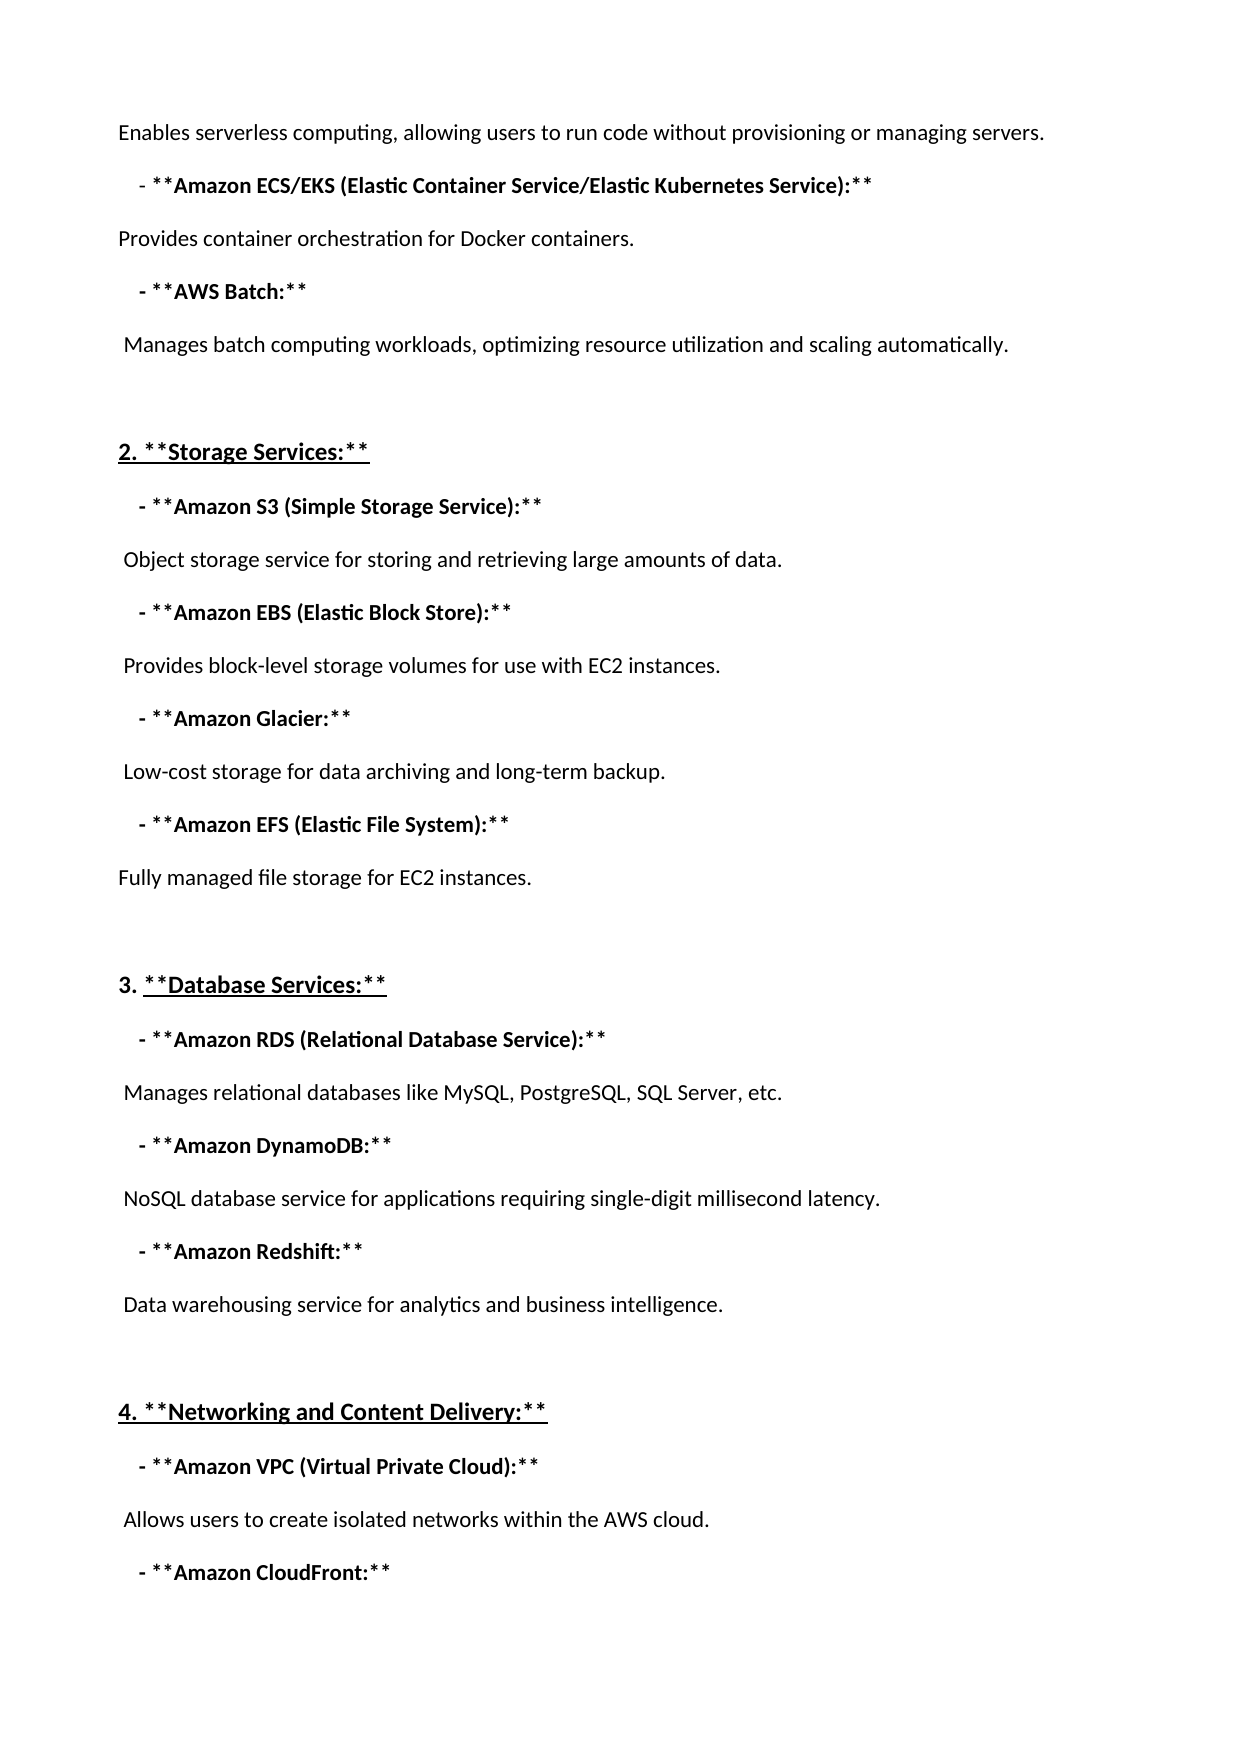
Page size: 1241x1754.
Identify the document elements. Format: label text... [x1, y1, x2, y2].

text - **Amazon CloudFront:** [118, 1558, 1122, 1586]
text - **Amazon DynamoDB:** [118, 1131, 1122, 1159]
text - **Amazon Redshift:** [118, 1237, 1122, 1265]
text Provides block-level storage volumes for use with EC2 instances. [118, 651, 1122, 679]
text - **Amazon EFS (Elastic File System):** [118, 810, 1122, 838]
text - **Amazon VPC (Virtual Private Cloud):** [118, 1452, 1122, 1480]
text - **Amazon S3 (Simple Storage Service):** [118, 492, 1122, 520]
text Allows users to create isolated networks within the AWS cloud. [118, 1505, 1122, 1533]
text 2. **Storage Services:** [118, 436, 1122, 467]
text Object storage service for storing and retrieving large amounts of data. [118, 545, 1122, 573]
text Enables serverless computing, allowing users to run code without provisioning or managing servers. [118, 118, 1122, 146]
text - **Amazon RDS (Relational Database Service):** [118, 1025, 1122, 1053]
text Low-cost storage for data archiving and long-term backup. [118, 757, 1122, 785]
text 3. **Database Services:** [118, 969, 1122, 1000]
text - **Amazon Glacier:** [118, 704, 1122, 732]
text - **AWS Batch:** [118, 277, 1122, 305]
text NoSQL database service for applications requiring single-digit millisecond latency. [118, 1184, 1122, 1212]
text - **Amazon ECS/EKS (Elastic Container Service/Elastic Kubernetes Service):** [118, 171, 1122, 199]
text Provides container orchestration for Docker containers. [118, 224, 1122, 252]
text Data warehousing service for analytics and business intelligence. [118, 1290, 1122, 1318]
text Fully managed file storage for EC2 instances. [118, 863, 1122, 891]
text 4. **Networking and Content Delivery:** [118, 1396, 1122, 1427]
text Manages relational databases like MySQL, PostgreSQL, SQL Server, etc. [118, 1078, 1122, 1106]
text - **Amazon EBS (Elastic Block Store):** [118, 598, 1122, 626]
text Manages batch computing workloads, optimizing resource utilization and scaling automatically. [118, 330, 1122, 358]
